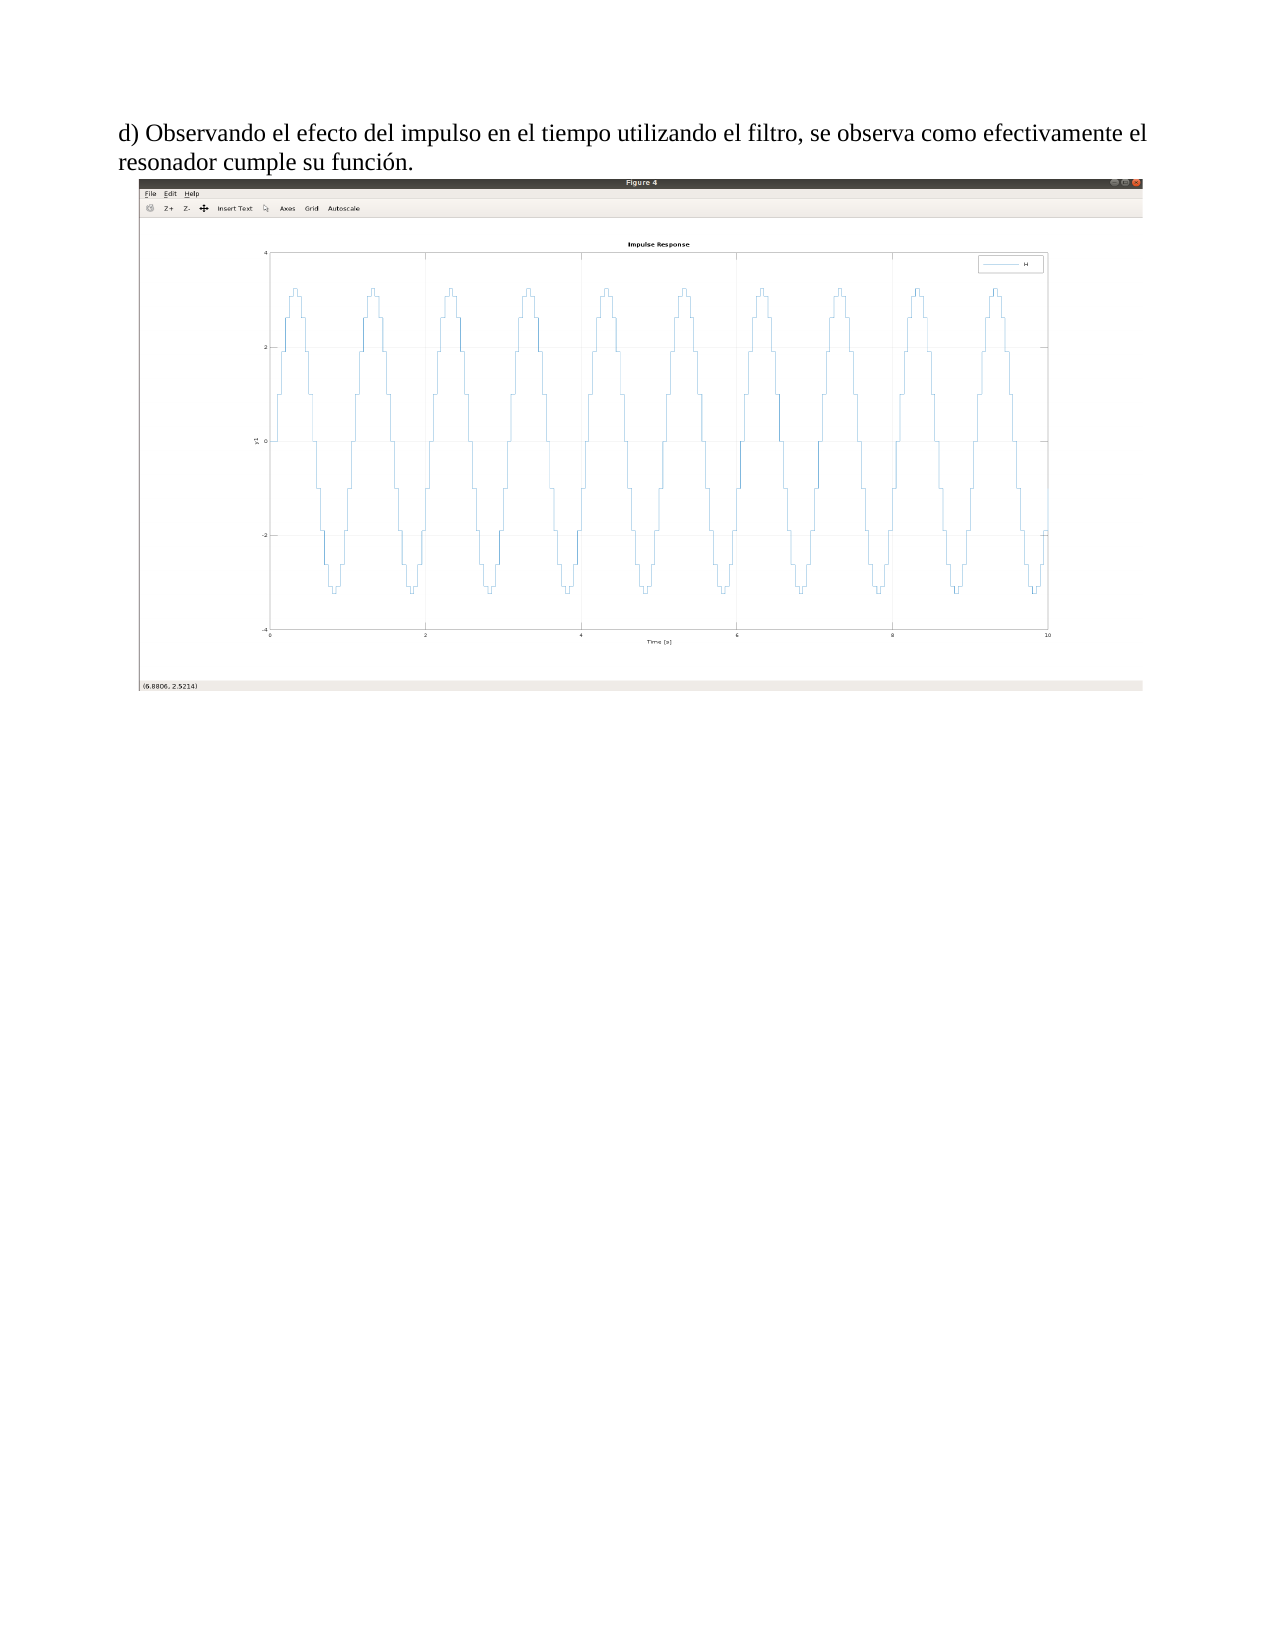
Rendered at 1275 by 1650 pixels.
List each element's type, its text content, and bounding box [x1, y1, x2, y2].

text d) Observando el efecto del impulso en el tiempo utilizando el filtro, se observa como efectivamente el resonador cumple su función. [118, 118, 1157, 176]
picture [138, 179, 1143, 691]
